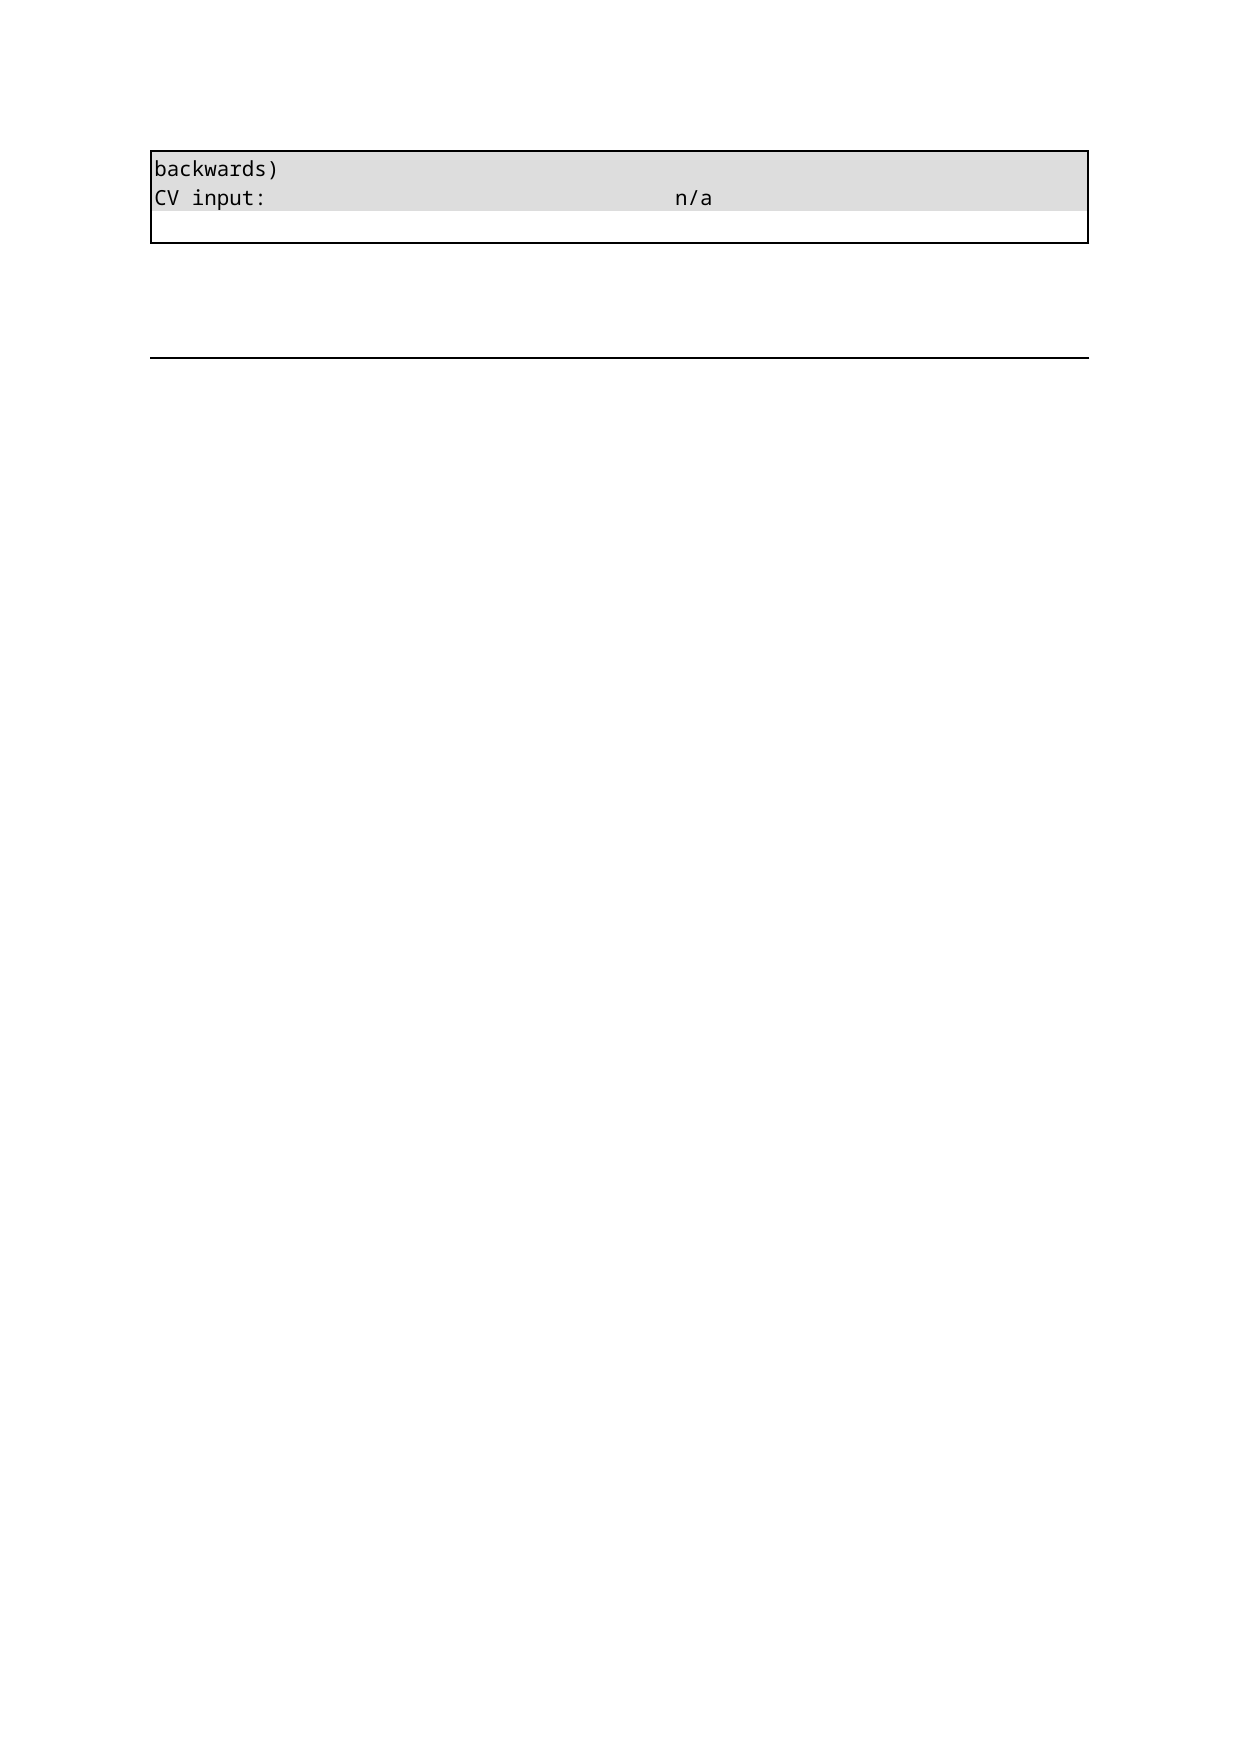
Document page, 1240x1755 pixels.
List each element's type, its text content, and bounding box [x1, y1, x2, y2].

text CV input: n/a [152, 178, 1087, 211]
text backwards) [152, 152, 1087, 178]
